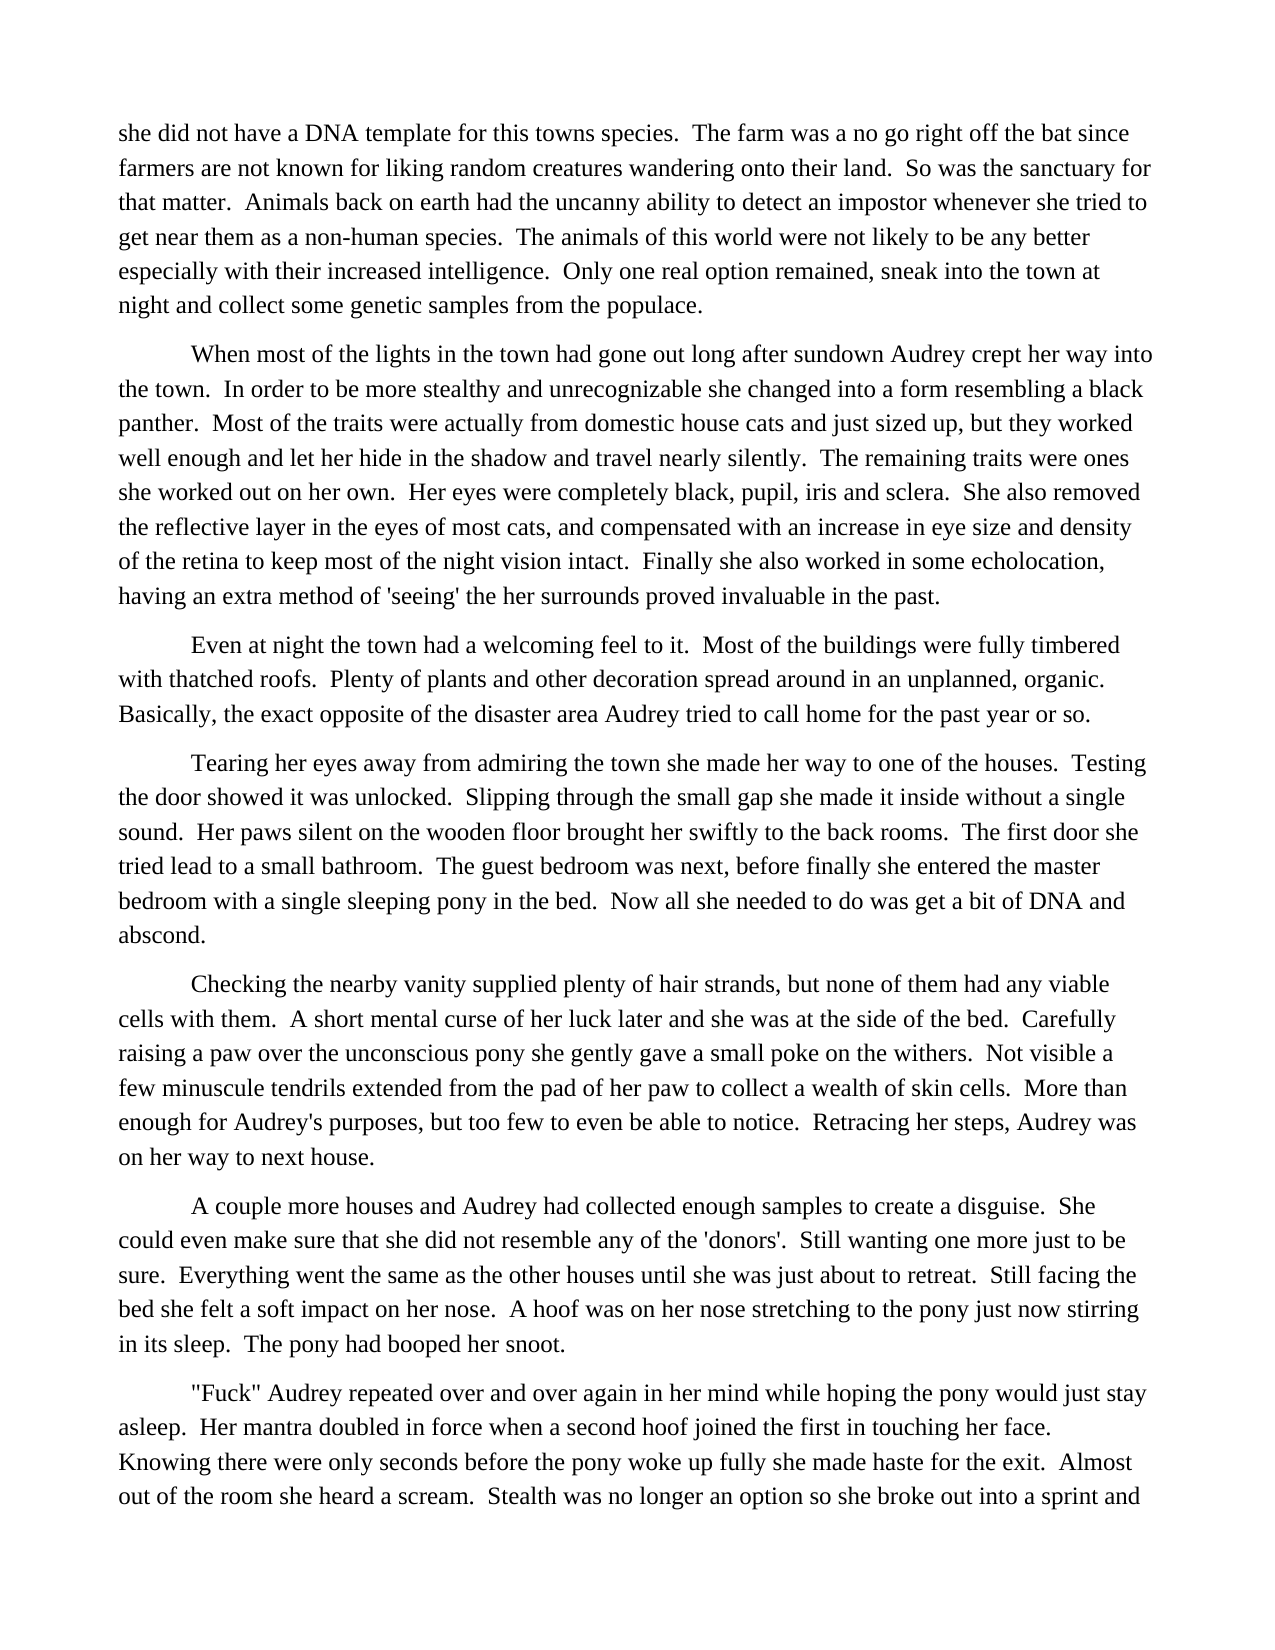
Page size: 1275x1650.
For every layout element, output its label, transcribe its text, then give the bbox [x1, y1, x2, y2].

text Checking the nearby vanity supplied plenty of hair strands, but none of them had any viable cells with them. A short mental curse of her luck later and she was at the side of the bed. Carefully raising a paw over the unconscious pony she gently gave a small poke on the withers. Not visible a few minuscule tendrils extended from the pad of her paw to collect a wealth of skin cells. More than enough for Audrey's purposes, but too few to even be able to notice. Retracing her steps, Audrey was on her way to next house. [118, 969, 1157, 1171]
text Even at night the town had a welcoming feel to it. Most of the buildings were fully timbered with thatched roofs. Plenty of plants and other decoration spread around in an unplanned, organic. Basically, the exact opposite of the disaster area Audrey tried to call home for the past year or so. [118, 630, 1157, 728]
text When most of the lights in the town had gone out long after sundown Audrey crept her way into the town. In order to be more stealthy and unrecognizable she changed into a form resembling a black panther. Most of the traits were actually from domestic house cats and just sized up, but they worked well enough and let her hide in the shadow and travel nearly silently. The remaining traits were ones she worked out on her own. Her eyes were completely black, pupil, iris and sclera. She also removed the reflective layer in the eyes of most cats, and compensated with an increase in eye size and density of the retina to keep most of the night vision intact. Finally she also worked in some echolocation, having an extra method of 'seeing' the her surrounds proved invaluable in the past. [118, 339, 1157, 610]
text Tearing her eyes away from admiring the town she made her way to one of the houses. Testing the door showed it was unlocked. Slipping through the small gap she made it inside without a single sound. Her paws silent on the wooden floor brought her swiftly to the back rooms. The first door she tried lead to a small bathroom. The guest bedroom was next, before finally she entered the master bedroom with a single sleeping pony in the bed. Now all she needed to do was get a bit of DNA and abscond. [118, 748, 1157, 949]
text she did not have a DNA template for this towns species. The farm was a no go right off the bat since farmers are not known for liking random creatures wandering onto their land. So was the sanctuary for that matter. Animals back on earth had the uncanny ability to detect an impostor whenever she tried to get near them as a non-human species. The animals of this world were not likely to be any better especially with their increased intelligence. Only one real option remained, sneak into the town at night and collect some genetic samples from the populace. [118, 118, 1157, 319]
text "Fuck" Audrey repeated over and over again in her mind while hoping the pony would just stay asleep. Her mantra doubled in force when a second hoof joined the first in touching her face. Knowing there were only seconds before the pony woke up fully she made haste for the exit. Almost out of the room she heard a scream. Stealth was no longer an option so she broke out into a sprint and [118, 1378, 1157, 1510]
text A couple more houses and Audrey had collected enough samples to create a disguise. She could even make sure that she did not resemble any of the 'donors'. Still wanting one more just to be sure. Everything went the same as the other houses until she was just about to retreat. Still facing the bed she felt a soft impact on her nose. A hoof was on her nose stretching to the pony just now stirring in its sleep. The pony had booped her snoot. [118, 1191, 1157, 1358]
